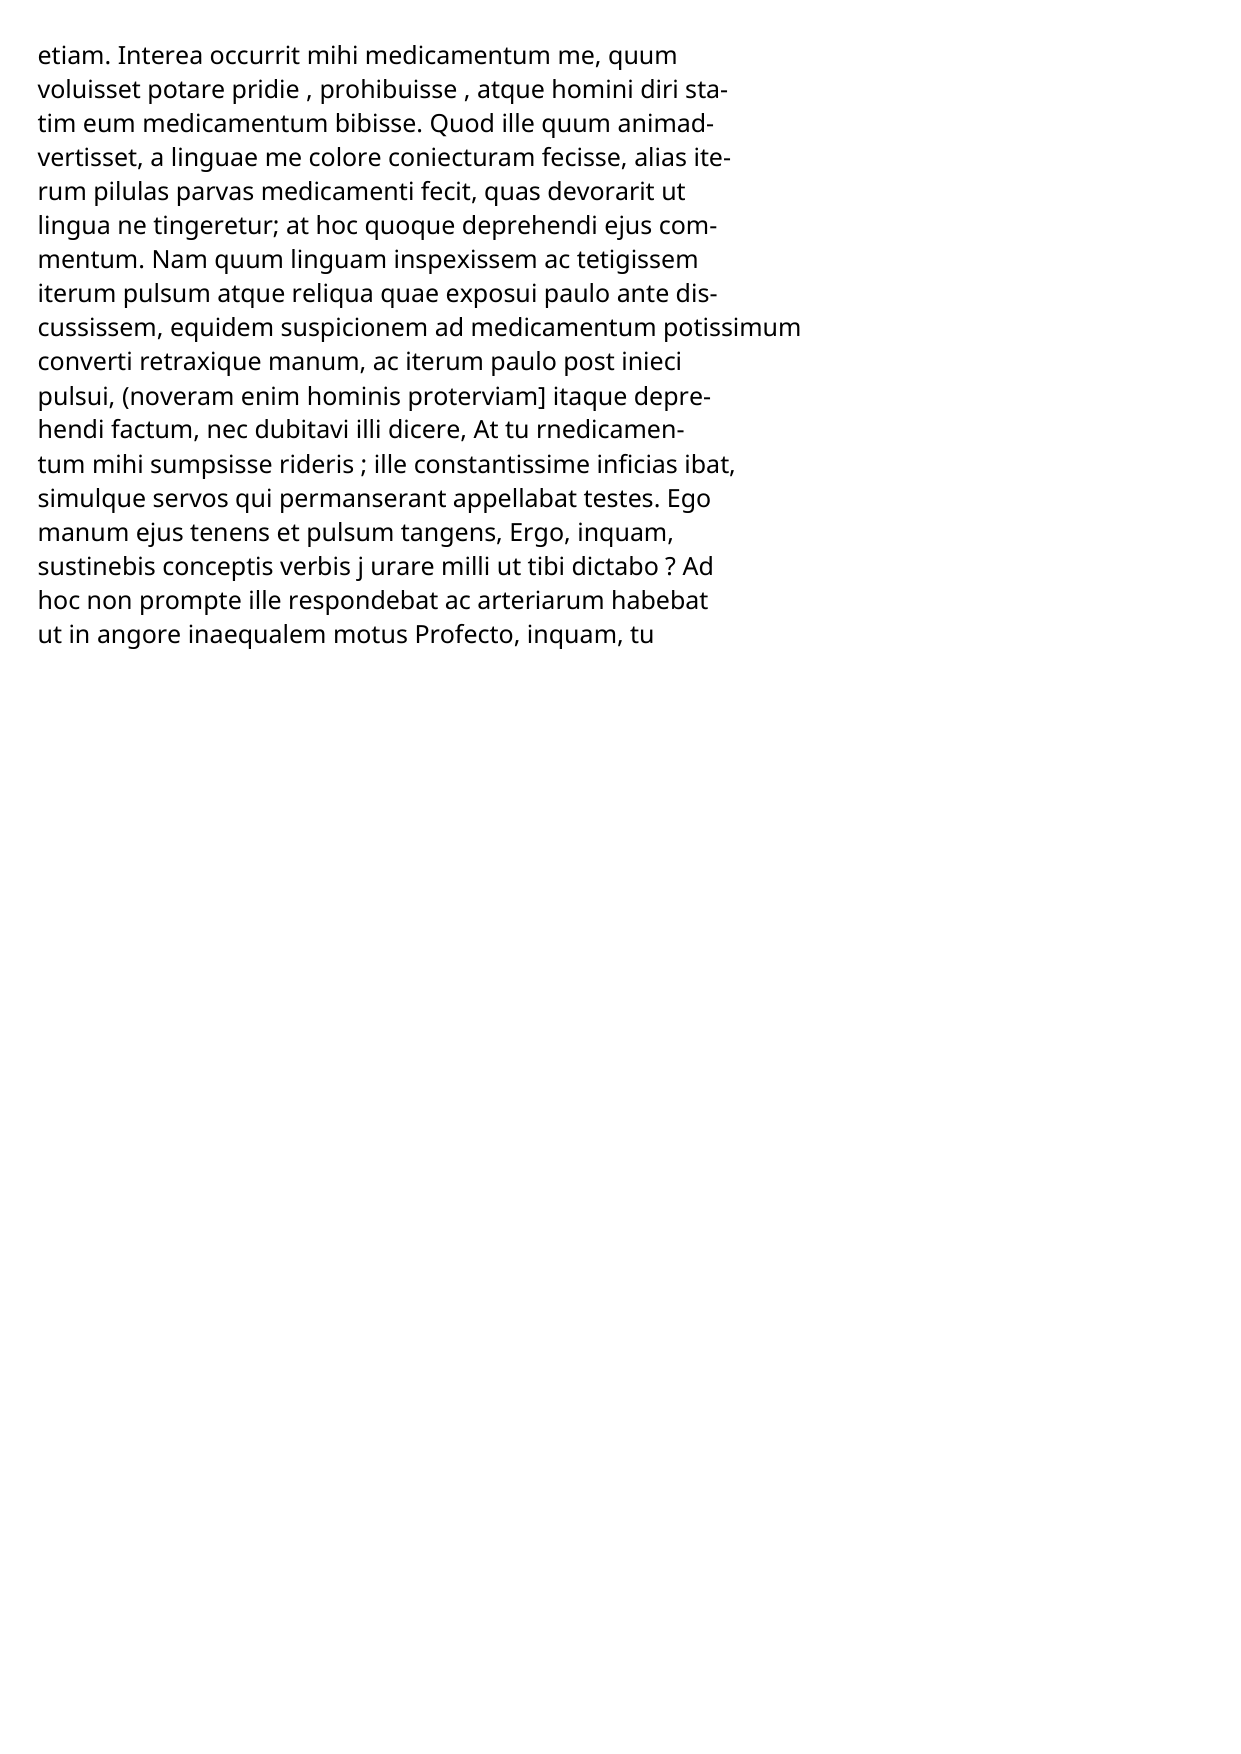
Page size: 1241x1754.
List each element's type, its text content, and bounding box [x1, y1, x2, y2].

text etiam. Interea occurrit mihi medicamentum me, quum voluisset potare pridie , prohibuisse , atque homini diri sta- tim eum medicamentum bibisse. Quod ille quum animad- vertisset, a linguae me colore coniecturam fecisse, alias ite- rum pilulas parvas medicamenti fecit, quas devorarit ut lingua ne tingeretur; at hoc quoque deprehendi ejus com- mentum. Nam quum linguam inspexissem ac tetigissem iterum pulsum atque reliqua quae exposui paulo ante dis- cussissem, equidem suspicionem ad medicamentum potissimum converti retraxique manum, ac iterum paulo post inieci pulsui, (noveram enim hominis proterviam] itaque depre- hendi factum, nec dubitavi illi dicere, At tu rnedicamen- tum mihi sumpsisse rideris ; ille constantissime inficias ibat, simulque servos qui permanserant appellabat testes. Ego manum ejus tenens et pulsum tangens, Ergo, inquam, sustinebis conceptis verbis j urare milli ut tibi dictabo ? Ad hoc non prompte ille respondebat ac arteriarum habebat ut in angore inaequalem motus Profecto, inquam, tu [37, 37, 1203, 651]
